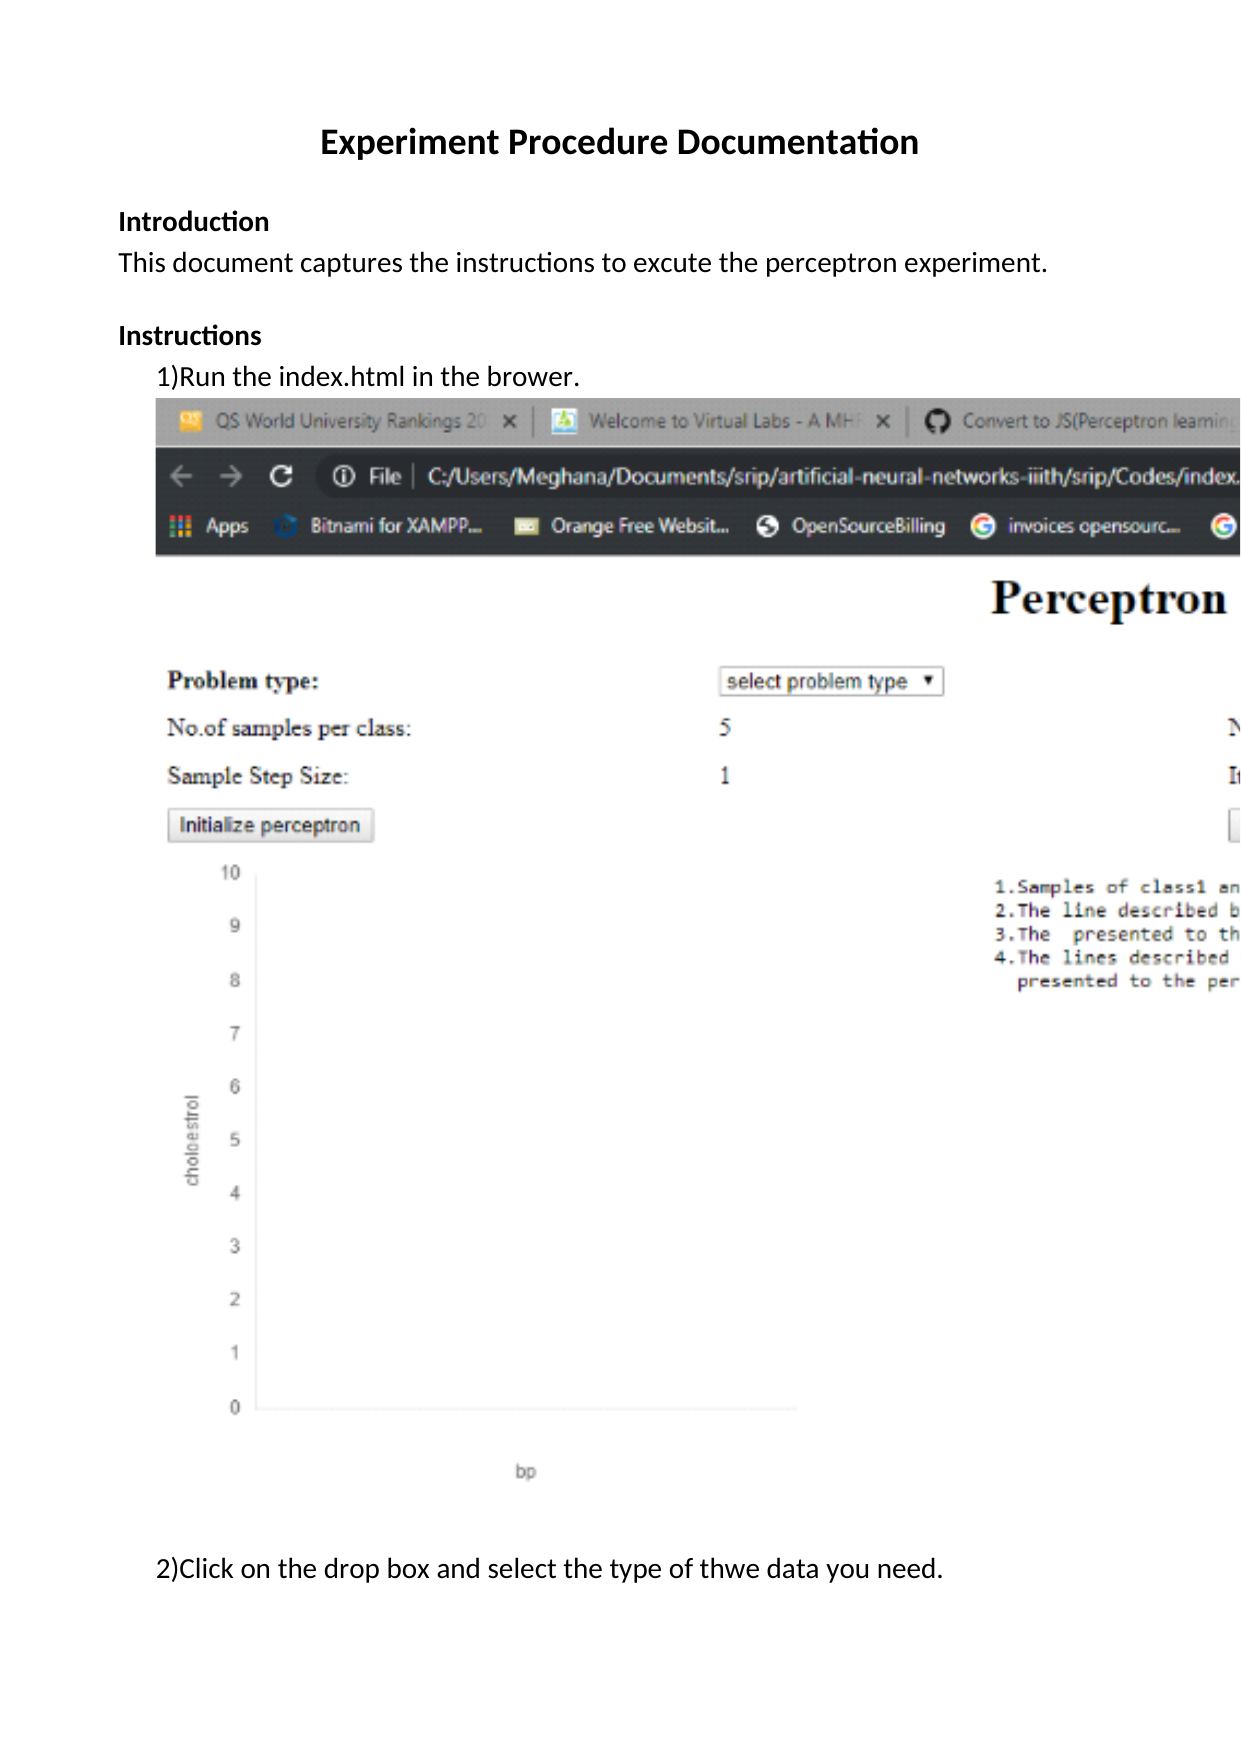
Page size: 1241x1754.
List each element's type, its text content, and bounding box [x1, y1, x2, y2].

text 2)Click on the drop box and select the type of thwe data you need. [156, 1550, 1122, 1586]
text Instructions [118, 317, 1122, 353]
text 1)Run the index.html in the brower. [156, 358, 1122, 394]
text Introduction [118, 203, 1122, 239]
text This document captures the instructions to excute the perceptron experiment. [118, 244, 1122, 279]
text Experiment Procedure Documentation [118, 118, 1122, 164]
